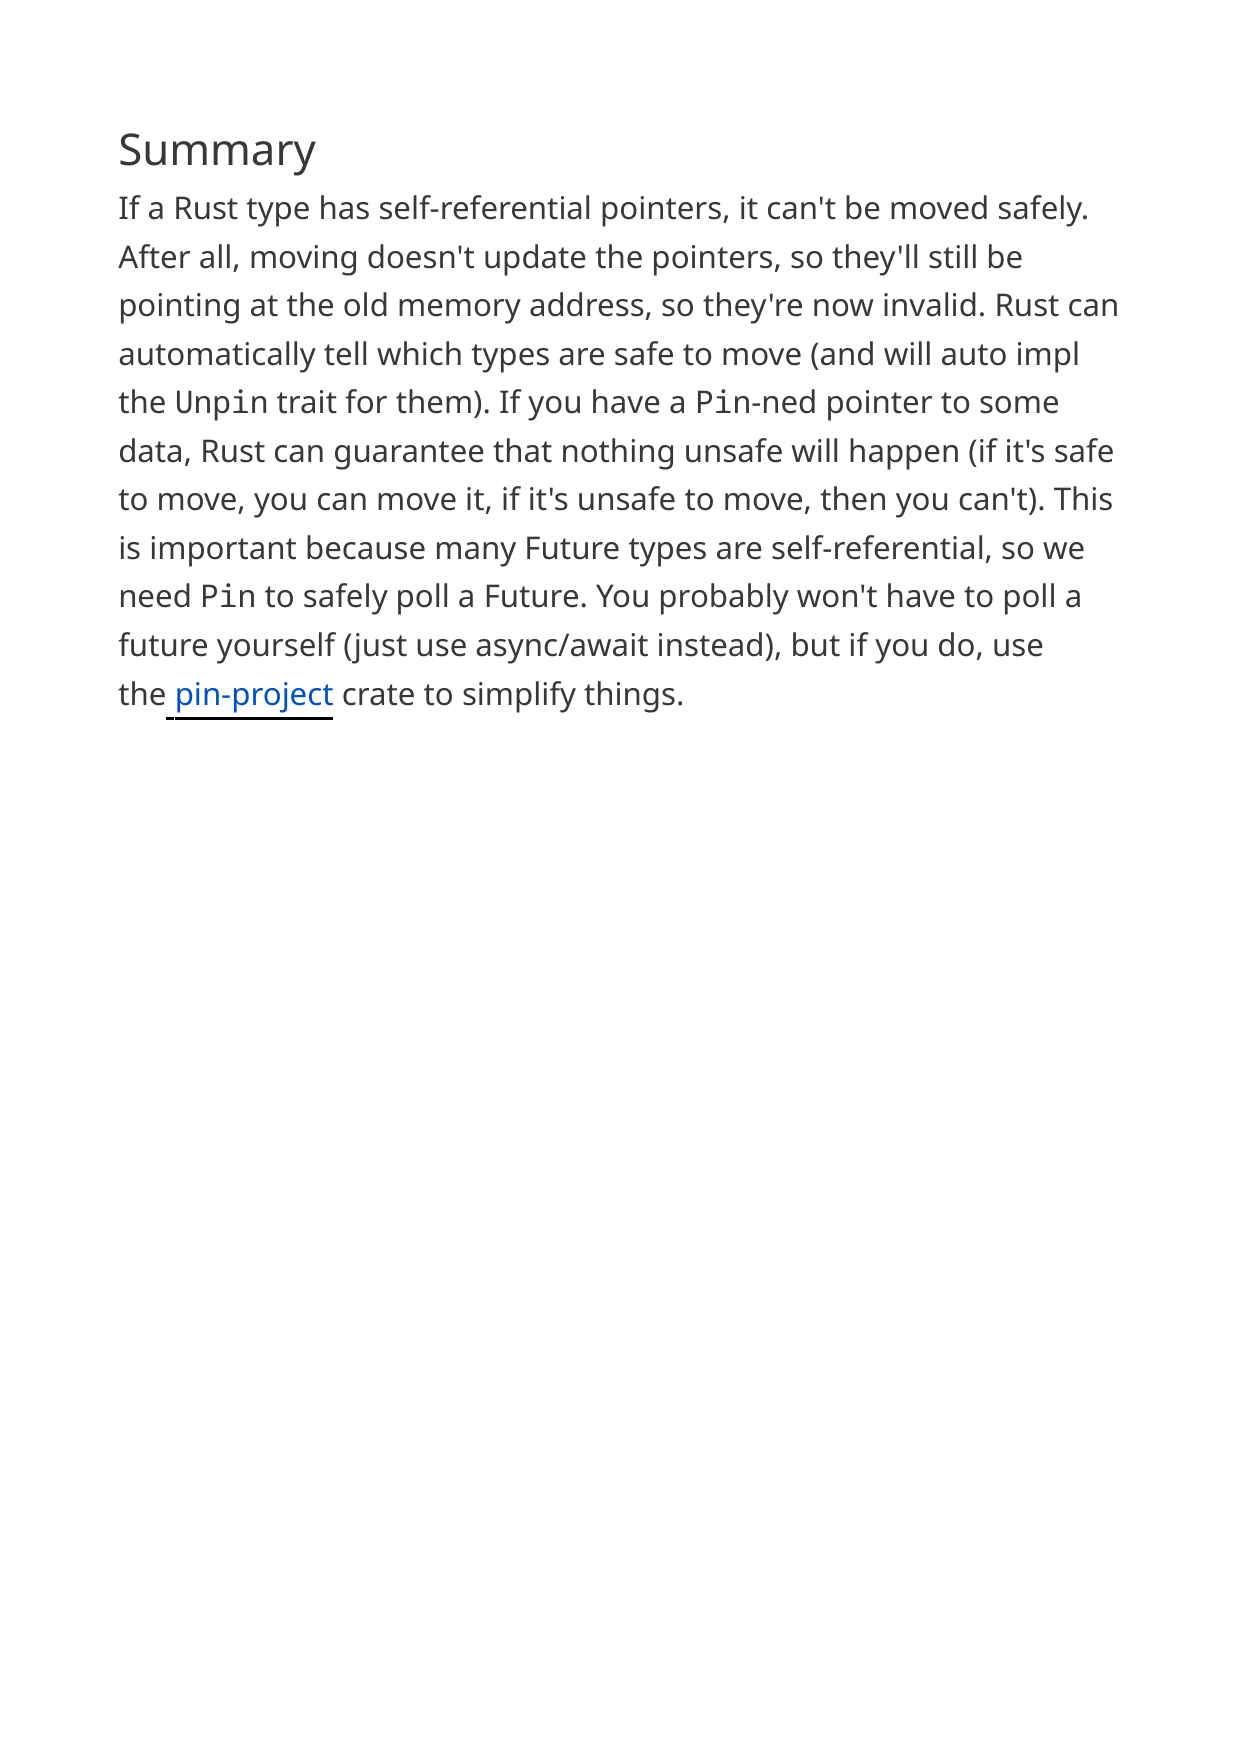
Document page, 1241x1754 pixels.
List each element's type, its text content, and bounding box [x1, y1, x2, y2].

text If a Rust type has self-referential pointers, it can't be moved safely. After all, moving doesn't update the pointers, so they'll still be pointing at the old memory address, so they're now invalid. Rust can automatically tell which types are safe to move (and will auto impl the Unpin trait for them). If you have a Pin-ned pointer to some data, Rust can guarantee that nothing unsafe will happen (if it's safe to move, you can move it, if it's unsafe to move, then you can't). This is important because many Future types are self-referential, so we need Pin to safely poll a Future. You probably won't have to poll a future yourself (just use async/await instead), but if you do, use the pin-project crate to simplify things. [118, 186, 1122, 720]
subtitle Summary [118, 118, 1122, 178]
